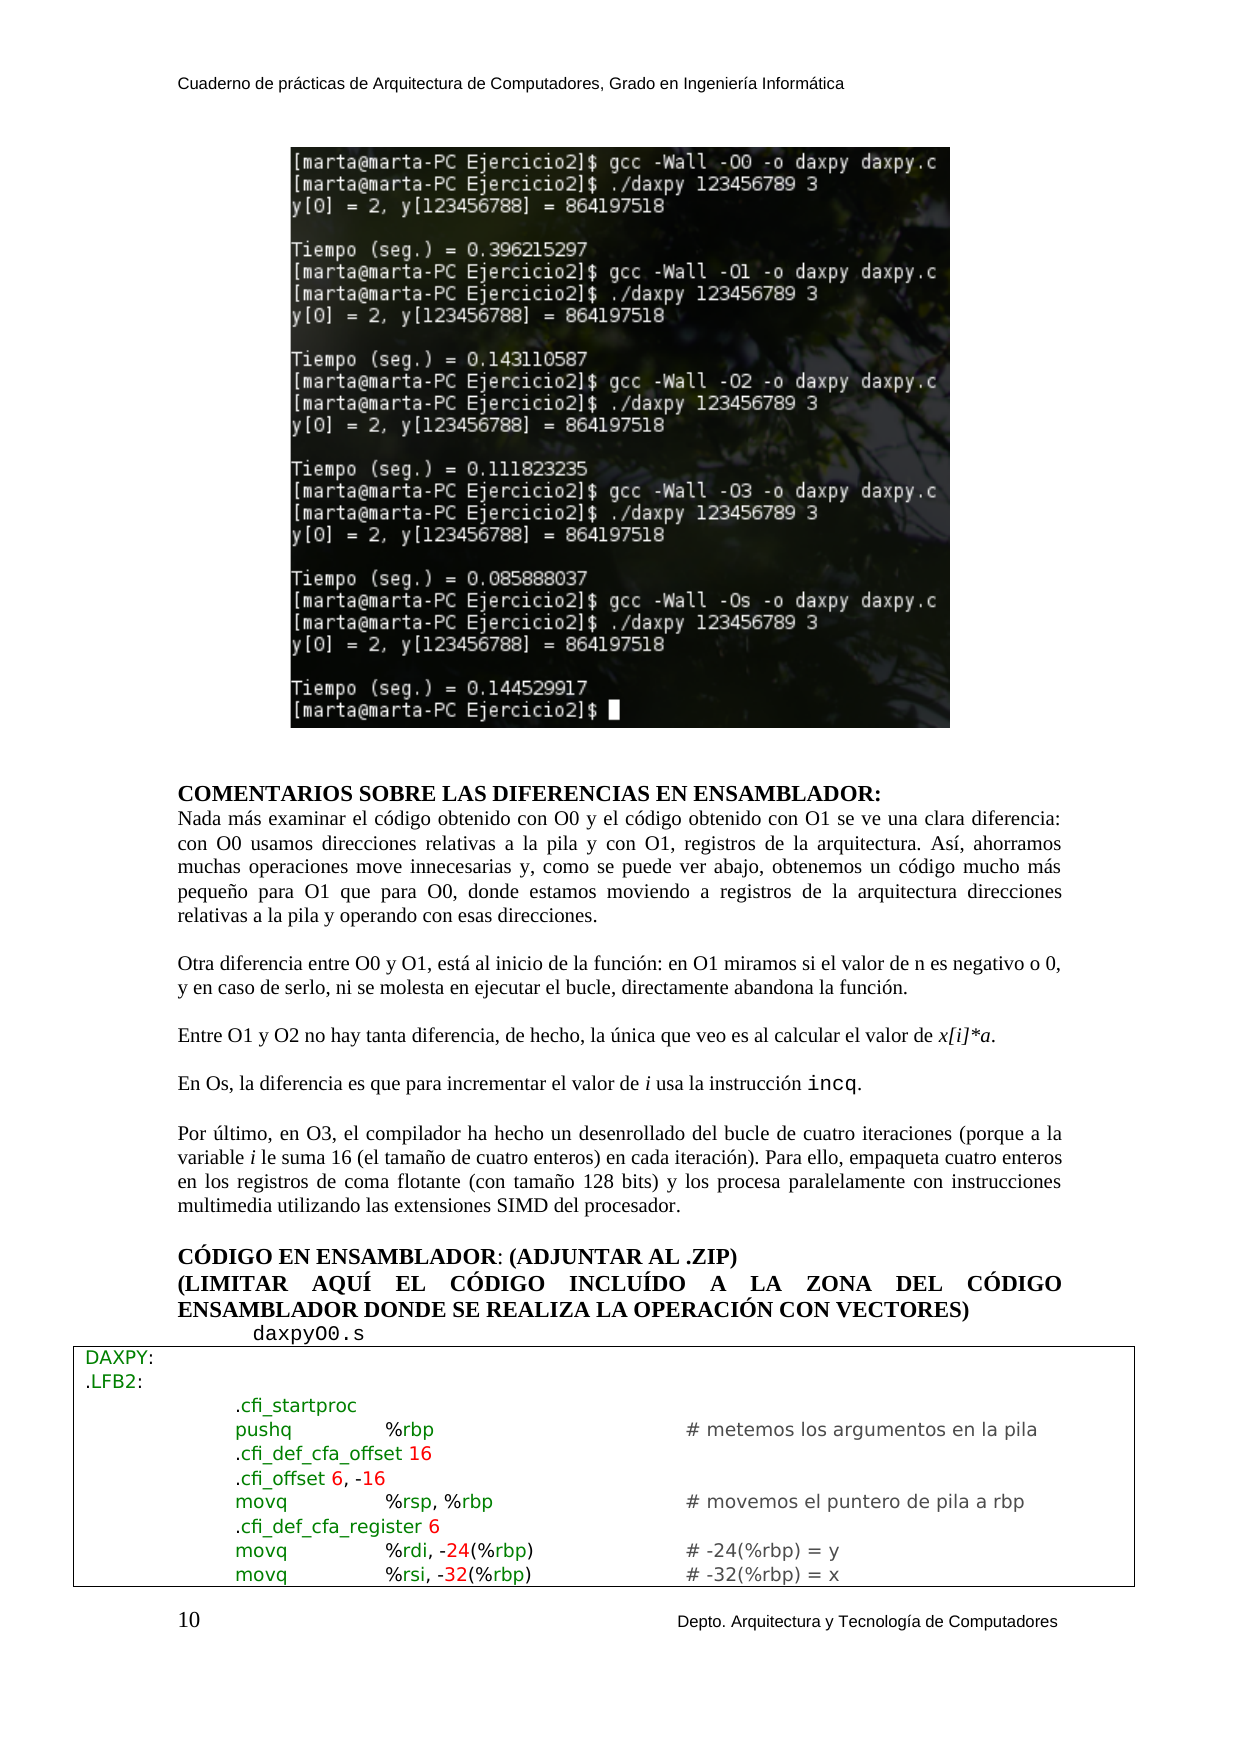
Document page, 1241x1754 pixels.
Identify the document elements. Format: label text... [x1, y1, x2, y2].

text daxpyO0.s [252, 1322, 1063, 1346]
text Entre O1 y O2 no hay tanta diferencia, de hecho, la única que veo es al calcular el valor de x[i]*a. [177, 1023, 1063, 1047]
text Otra diferencia entre O0 y O1, está al inicio de la función: en O1 miramos si el valor de n es negativo o 0, y en caso de serlo, ni se molesta en ejecutar el bucle, directamente abandona la función. [177, 951, 1063, 999]
text (LIMITAR AQUÍ EL CÓDIGO INCLUÍDO A LA ZONA DEL CÓDIGO ENSAMBLADOR DONDE SE REALIZA LA OPERACIÓN CON VECTORES) [177, 1270, 1063, 1322]
text Por último, en O3, el compilador ha hecho un desenrollado del bucle de cuatro iteraciones (porque a la variable i le suma 16 (el tamaño de cuatro enteros) en cada iteración). Para ello, empaqueta cuatro enteros en los registros de coma flotante (con tamaño 128 bits) y los procesa paralelamente con instrucciones multimedia utilizando las extensiones SIMD del procesador. [177, 1121, 1063, 1217]
text CÓDIGO EN ENSAMBLADOR: (ADJUNTAR AL .ZIP) [177, 1243, 1063, 1270]
picture [290, 147, 950, 728]
text En Os, la diferencia es que para incrementar el valor de i usa la instrucción incq. [177, 1071, 1063, 1097]
table_header DAXPY: .LFB2: .cfi_startproc pushq %rbp # metemos los argumentos en la pila .cfi_def_cfa_offset 16 .cfi_offset 6, -16 movq %rsp, %rbp # movemos el puntero de pila a rbp .cfi_def_cfa_register 6 movq %rdi, -24(%rbp) # -24(%rbp) = y movq %rsi, -32(%rbp) # -32(%rbp) = x [74, 1347, 1134, 1586]
text COMENTARIOS SOBRE LAS DIFERENCIAS EN ENSAMBLADOR: [177, 780, 1063, 806]
text Nada más examinar el código obtenido con O0 y el código obtenido con O1 se ve una clara diferencia: con O0 usamos direcciones relativas a la pila y con O1, registros de la arquitectura. Así, ahorramos muchas operaciones move innecesarias y, como se puede ver abajo, obtenemos un código mucho más pequeño para O1 que para O0, donde estamos moviendo a registros de la arquitectura direcciones relativas a la pila y operando con esas direcciones. [177, 806, 1063, 927]
